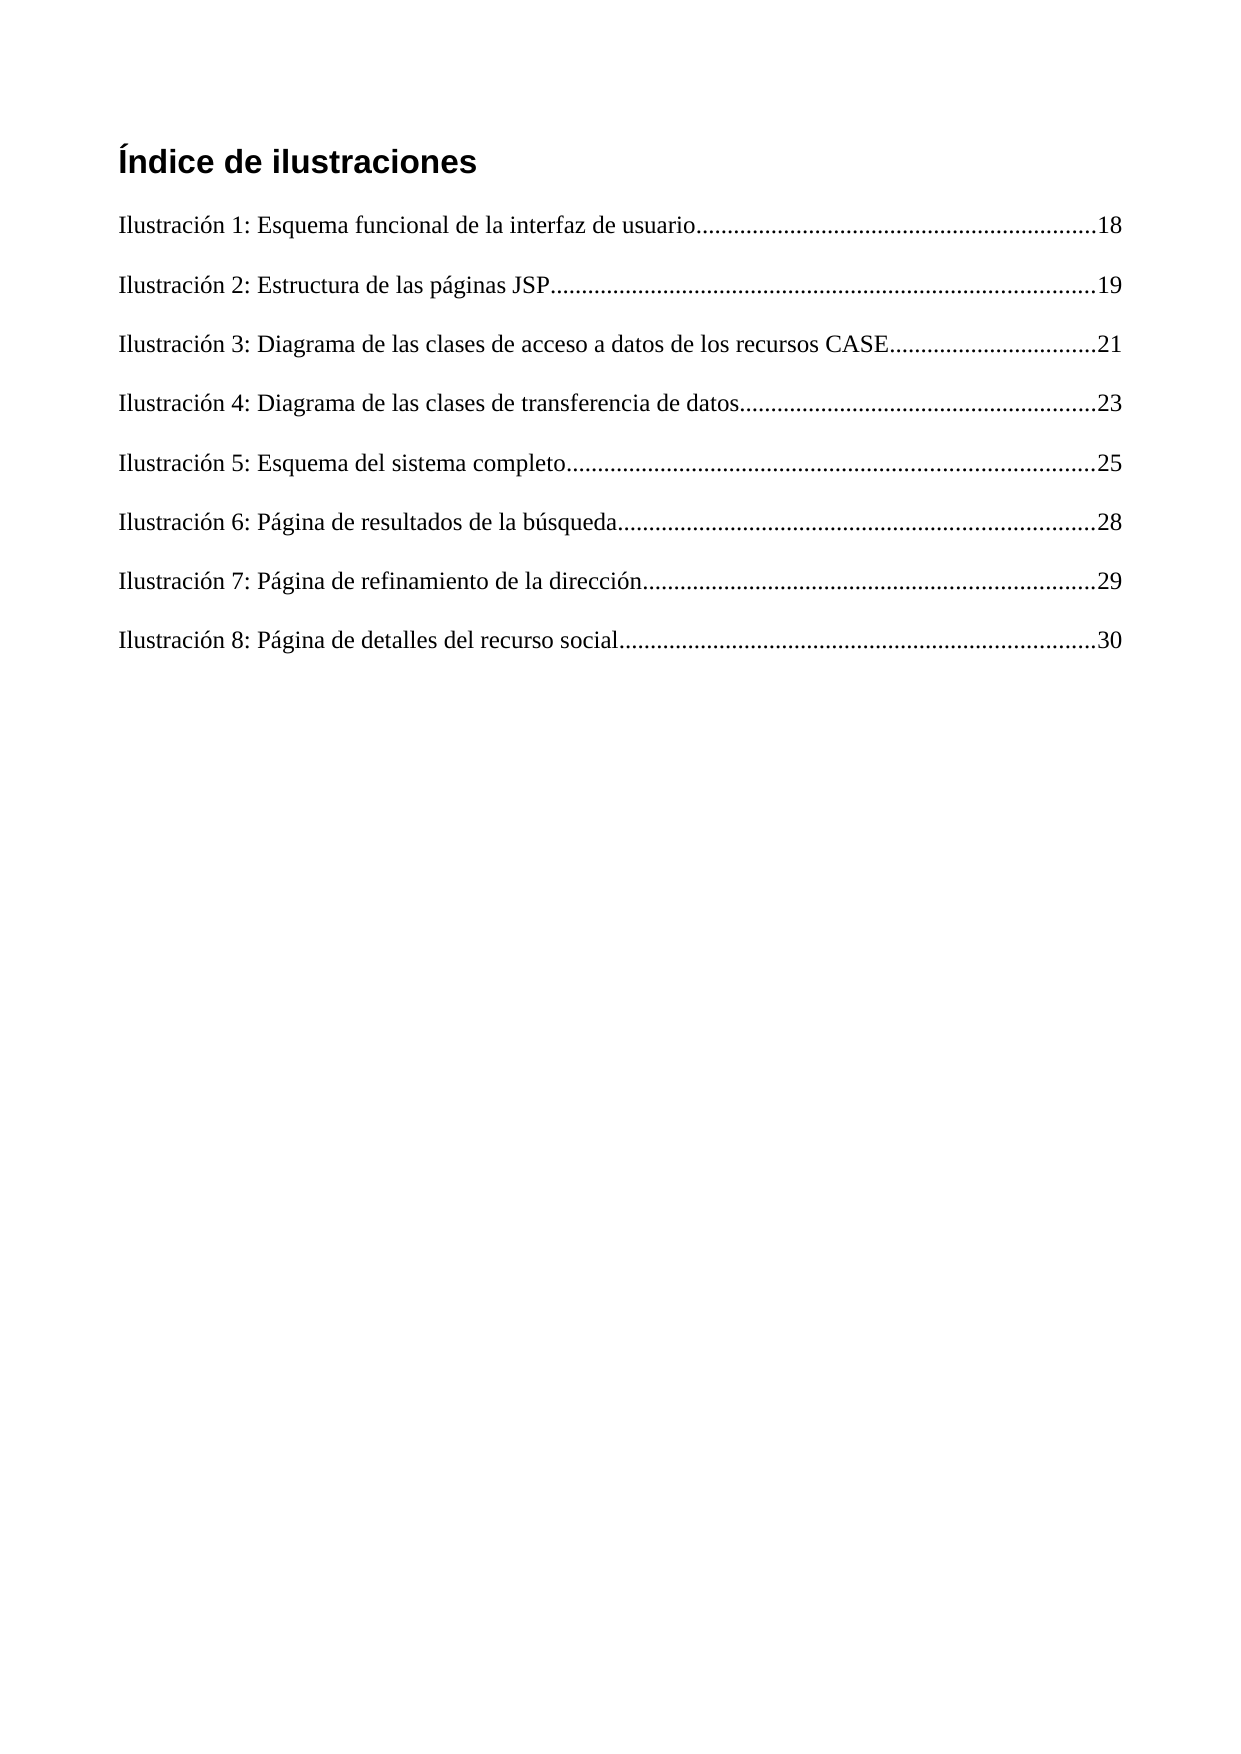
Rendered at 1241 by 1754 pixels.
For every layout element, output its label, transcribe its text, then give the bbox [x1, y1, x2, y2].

text Ilustración 5: Esquema del sistema completo 25 [118, 449, 1122, 476]
text Ilustración 3: Diagrama de las clases de acceso a datos de los recursos CASE 21 [118, 330, 1122, 358]
text Ilustración 2: Estructura de las páginas JSP 19 [118, 271, 1122, 298]
text Ilustración 7: Página de refinamiento de la dirección 29 [118, 567, 1122, 595]
text Ilustración 8: Página de detalles del recurso social 30 [118, 626, 1122, 654]
text Ilustración 6: Página de resultados de la búsqueda 28 [118, 508, 1122, 536]
text Ilustración 4: Diagrama de las clases de transferencia de datos 23 [118, 389, 1122, 417]
text Ilustración 1: Esquema funcional de la interfaz de usuario 18 [118, 212, 1122, 239]
subtitle Índice de ilustraciones [118, 143, 1122, 180]
